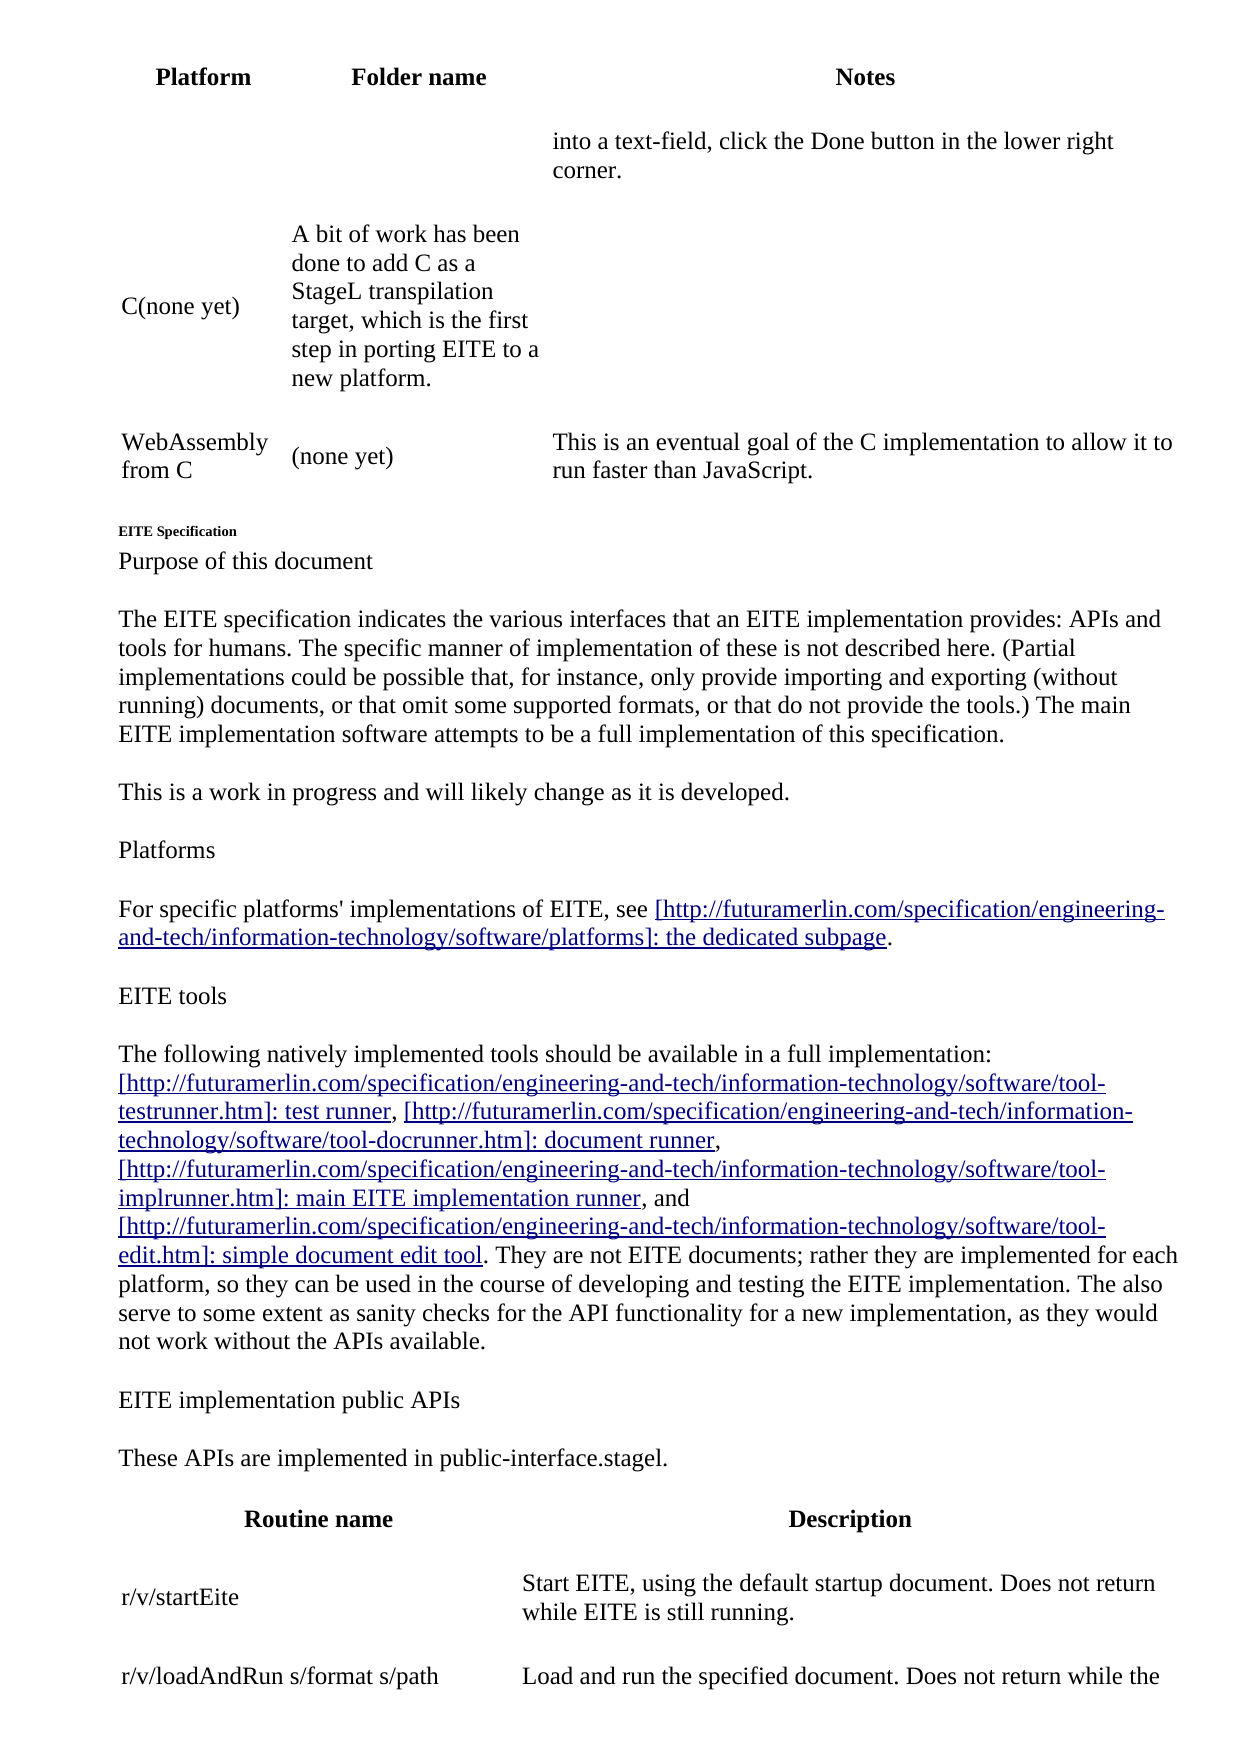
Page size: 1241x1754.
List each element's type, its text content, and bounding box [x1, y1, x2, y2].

text EITE implementation public APIs [118, 1385, 1181, 1413]
table_cell into a text-field, click the Done button in the lower right corner. [549, 123, 1181, 216]
table_header Routine name [118, 1501, 519, 1565]
text The EITE specification indicates the various interfaces that an EITE implementation provides: APIs and tools for humans. The specific manner of implementation of these is not described here. (Partial implementations could be possible that, for instance, only provide importing and exporting (without running) documents, or that omit some supported formats, or that do not provide the tools.) The main EITE implementation software attempts to be a full implementation of this specification. [118, 604, 1181, 748]
text The following natively implemented tools should be available in a full implementation: [http://futuramerlin.com/specification/engineering-and-tech/information-technology/software/tool-testrunner.htm]: test runner, [http://futuramerlin.com/specification/engineering-and-tech/information-technology/software/tool-docrunner.htm]: document runner, [http://futuramerlin.com/specification/engineering-and-tech/information-technology/software/tool-implrunner.htm]: main EITE implementation runner, and [http://futuramerlin.com/specification/engineering-and-tech/information-technology/software/tool-edit.htm]: simple document edit tool. They are not EITE documents; rather they are implemented for each platform, so they can be used in the course of developing and testing the EITE implementation. The also serve to some extent as sanity checks for the API functionality for a new implementation, as they would not work without the APIs available. [118, 1039, 1181, 1355]
table_cell r/v/startEite [118, 1565, 519, 1658]
table_cell Start EITE, using the default startup document. Does not return while EITE is still running. [519, 1565, 1181, 1658]
text Platforms [118, 836, 1181, 864]
table_cell C(none yet) [118, 216, 288, 424]
table_header Platform [118, 59, 288, 123]
text For specific platforms' implementations of EITE, see [http://futuramerlin.com/specification/engineering-and-tech/information-technology/software/platforms]: the dedicated subpage. [118, 894, 1181, 951]
text Purpose of this document [118, 546, 1181, 574]
subtitle EITE Specification [118, 523, 1181, 539]
table_cell [549, 216, 1181, 424]
table_cell A bit of work has been done to add C as a StageL transpilation target, which is the first step in porting EITE to a new platform. [289, 216, 549, 424]
table_header Folder name [289, 59, 549, 123]
text These APIs are implemented in public-interface.stagel. [118, 1443, 1181, 1472]
table_cell [289, 123, 549, 216]
table_cell (none yet) [289, 424, 549, 517]
table_cell This is an eventual goal of the C implementation to allow it to run faster than JavaScript. [549, 424, 1181, 517]
text This is a work in progress and will likely change as it is developed. [118, 777, 1181, 806]
table_header Notes [549, 59, 1181, 123]
table_cell [118, 123, 288, 216]
table_cell Load and run the specified document. Does not return while the [519, 1658, 1181, 1693]
table_cell WebAssembly from C [118, 424, 288, 517]
table_header Description [519, 1501, 1181, 1565]
table_cell r/v/loadAndRun s/format s/path [118, 1658, 519, 1693]
text EITE tools [118, 981, 1181, 1009]
